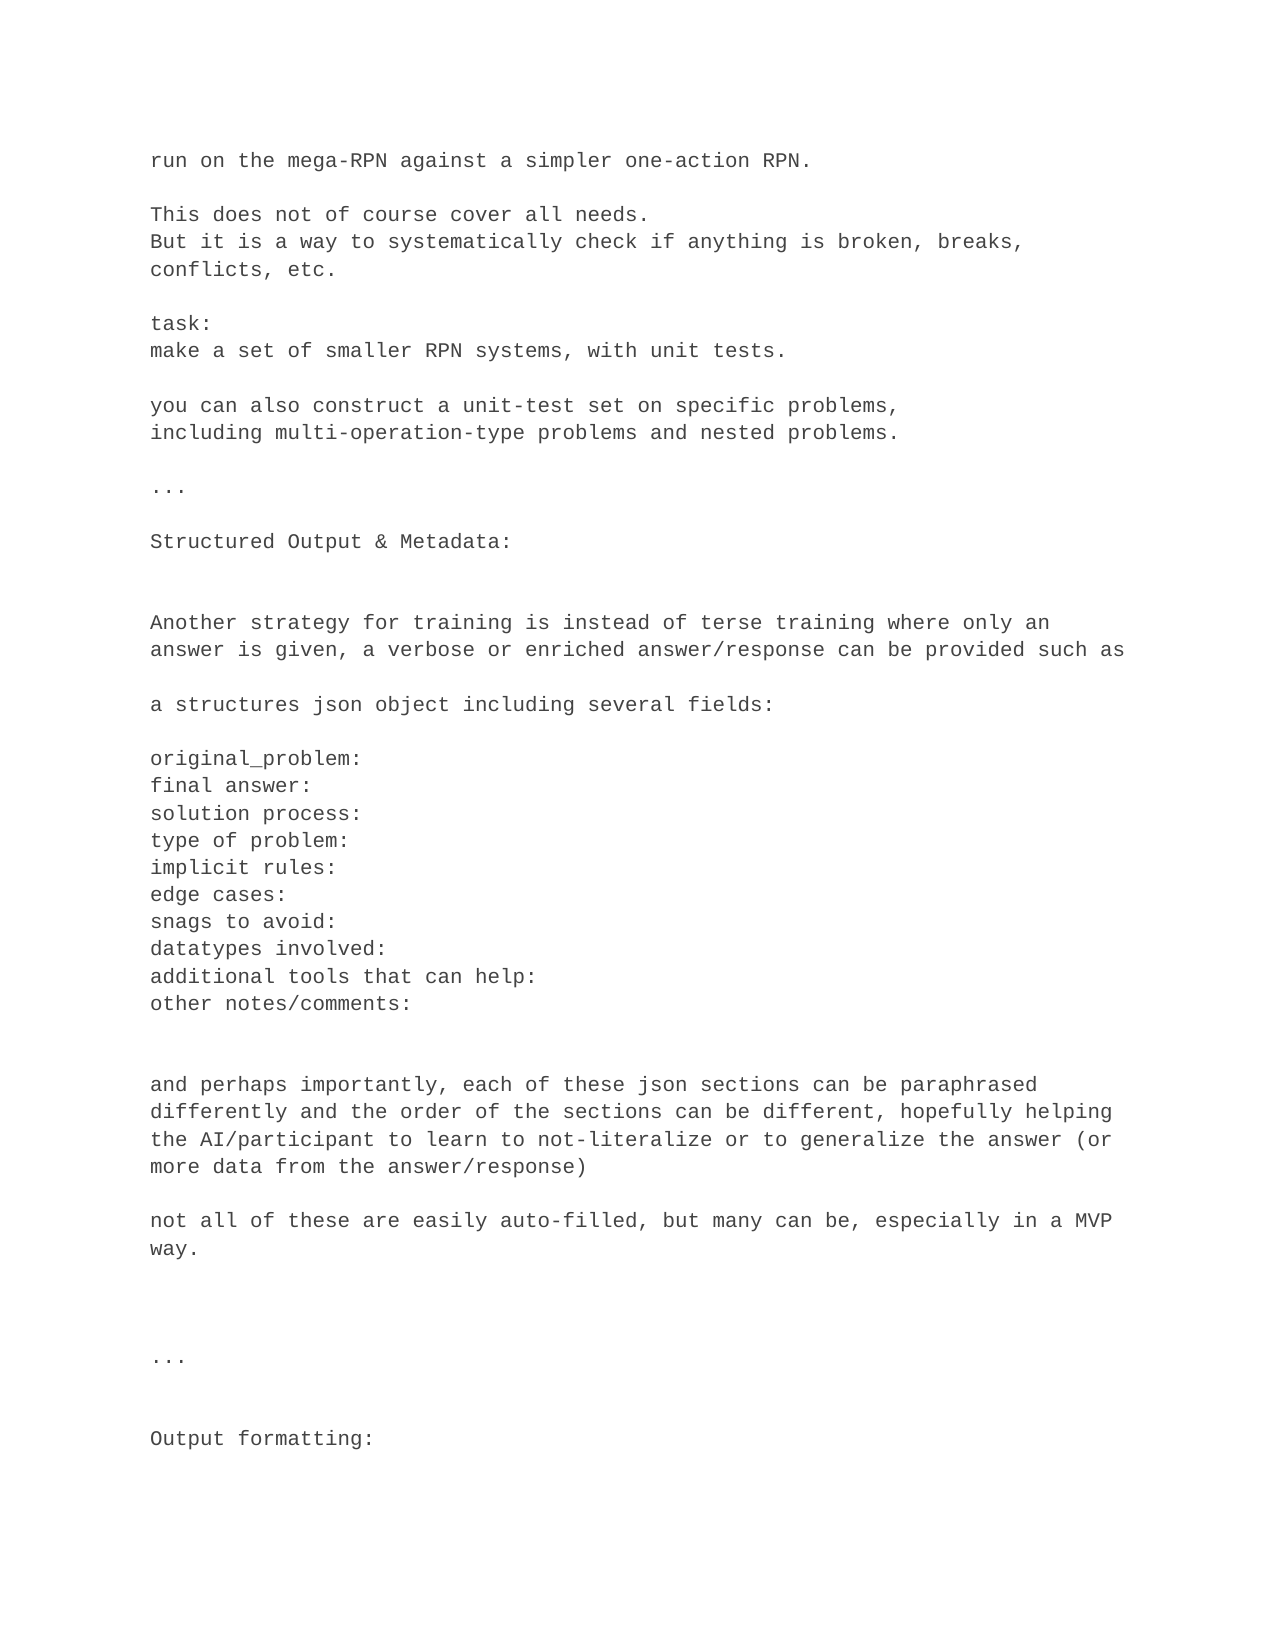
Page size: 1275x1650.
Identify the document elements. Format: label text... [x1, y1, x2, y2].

text solution process: [150, 802, 1125, 826]
text run on the mega-RPN against a simpler one-action RPN. [150, 150, 1125, 174]
text you can also construct a unit-test set on specific problems, [150, 395, 1125, 418]
text ... [150, 476, 1125, 500]
text final answer: [150, 775, 1125, 799]
text This does not of course cover all needs. [150, 204, 1125, 228]
text including multi-operation-type problems and nested problems. [150, 422, 1125, 446]
text snags to avoid: [150, 911, 1125, 935]
text Another strategy for training is instead of terse training where only an answer is given, a verbose or enriched answer/response can be provided such as [150, 612, 1125, 663]
text edge cases: [150, 884, 1125, 908]
text task: [150, 313, 1125, 337]
text and perhaps importantly, each of these json sections can be paraphrased differently and the order of the sections can be different, hopefully helping the AI/participant to learn to not-literalize or to generalize the answer (or more data from the answer/response) [150, 1074, 1125, 1179]
text original_problem: [150, 748, 1125, 772]
text ... [150, 1346, 1125, 1370]
text But it is a way to systematically check if anything is broken, breaks, conflicts, etc. [150, 232, 1125, 282]
text make a set of smaller RPN systems, with unit tests. [150, 340, 1125, 364]
text implicit rules: [150, 857, 1125, 881]
text Structured Output & Metadata: [150, 531, 1125, 554]
text datatypes involved: [150, 938, 1125, 962]
text Output formatting: [150, 1428, 1125, 1451]
text other notes/comments: [150, 993, 1125, 1016]
text a structures json object including several fields: [150, 694, 1125, 717]
text not all of these are easily auto-filled, but many can be, especially in a MVP way. [150, 1210, 1125, 1261]
text type of problem: [150, 830, 1125, 853]
text additional tools that can help: [150, 966, 1125, 989]
